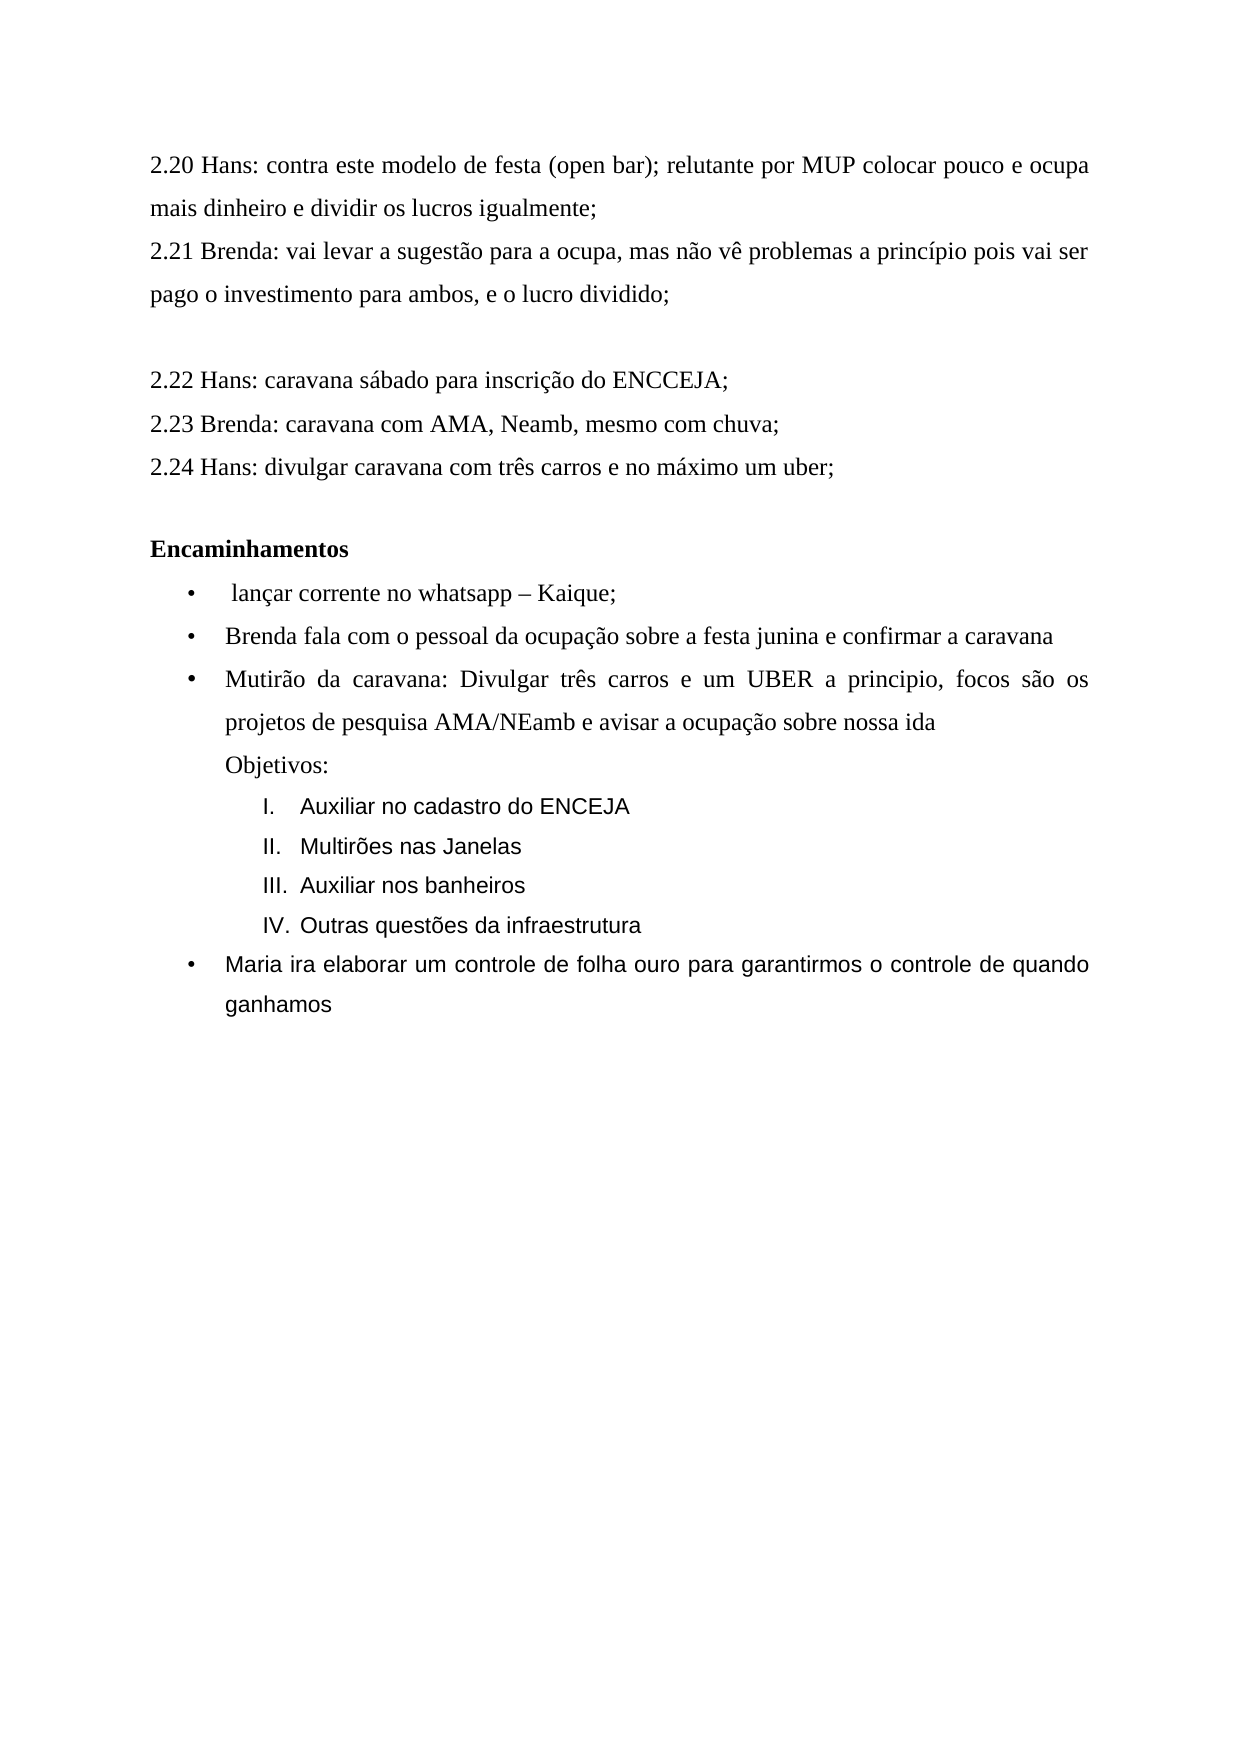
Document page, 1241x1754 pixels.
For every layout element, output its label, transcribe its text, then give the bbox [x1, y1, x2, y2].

text 2.23 Brenda: caravana com AMA, Neamb, mesmo com chuva; [150, 409, 1090, 437]
text 2.22 Hans: caravana sábado para inscrição do ENCCEJA; [150, 366, 1090, 394]
list Multirões nas Janelas [262, 833, 1090, 859]
text Encaminhamentos [150, 534, 1090, 563]
list Mutirão da caravana: Divulgar três carros e um UBER a principio, focos são os projetos de pesquisa AMA/NEamb e avisar a ocupação sobre nossa ida [187, 664, 1090, 736]
list Maria ira elaborar um controle de folha ouro para garantirmos o controle de quando ganhamos [187, 951, 1090, 1017]
list Auxiliar nos banheiros [262, 872, 1090, 898]
text 2.21 Brenda: vai levar a sugestão para a ocupa, mas não vê problemas a princípio pois vai ser pago o investimento para ambos, e o lucro dividido; [150, 236, 1090, 308]
list Brenda fala com o pessoal da ocupação sobre a festa junina e confirmar a caravana [187, 621, 1090, 649]
list lançar corrente no whatsapp – Kaique; [187, 578, 1090, 606]
list Auxiliar no cadastro do ENCEJA [262, 793, 1090, 819]
text 2.24 Hans: divulgar caravana com três carros e no máximo um uber; [150, 452, 1090, 481]
list Objetivos: [187, 750, 1090, 779]
text 2.20 Hans: contra este modelo de festa (open bar); relutante por MUP colocar pouco e ocupa mais dinheiro e dividir os lucros igualmente; [150, 150, 1090, 222]
list Outras questões da infraestrutura [262, 912, 1090, 938]
